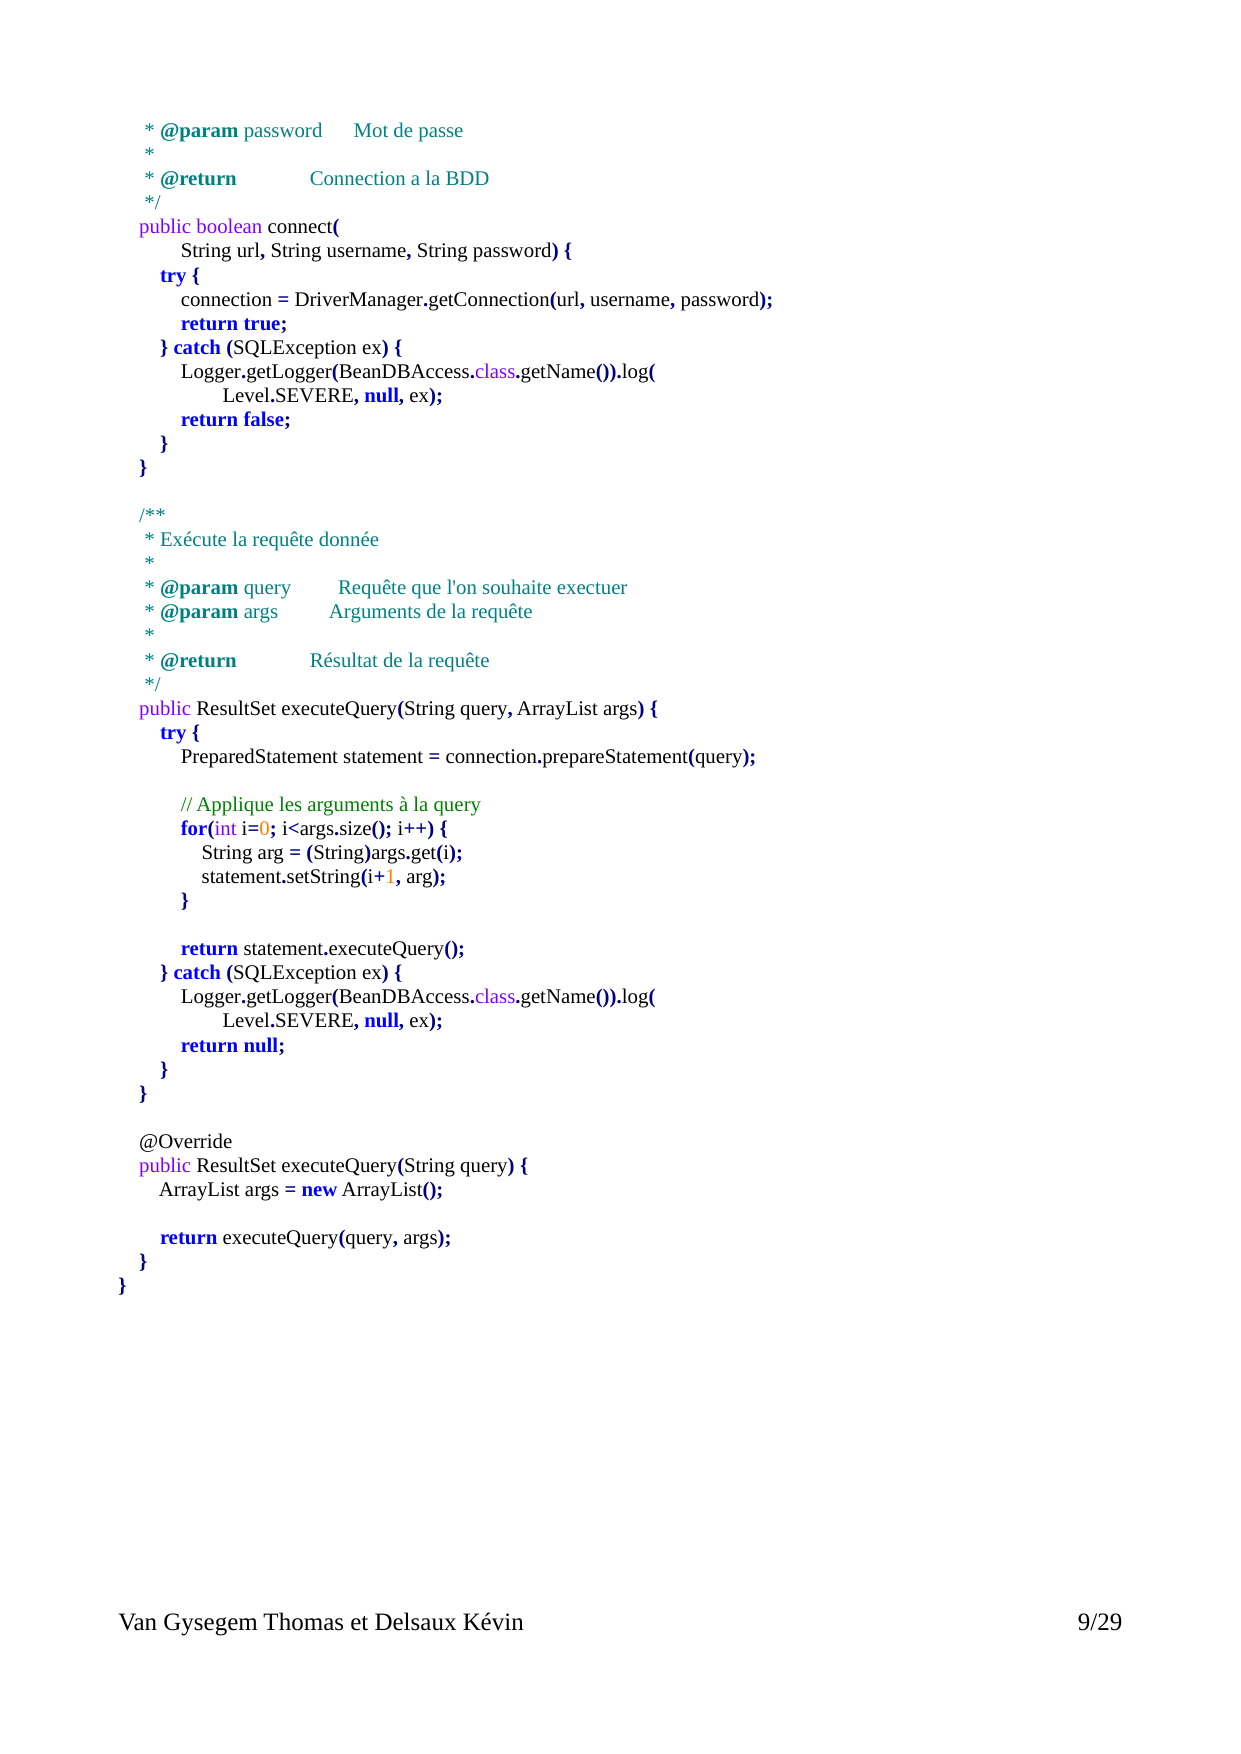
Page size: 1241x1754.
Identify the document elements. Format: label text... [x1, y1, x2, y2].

text */ [118, 672, 1122, 696]
text try { [118, 720, 1122, 744]
text public ResultSet executeQuery(String query, ArrayList args) { [118, 696, 1122, 720]
text /** [118, 503, 1122, 527]
text public ResultSet executeQuery(String query) { [118, 1153, 1122, 1177]
text * @param password Mot de passe [118, 118, 1122, 142]
text try { [118, 262, 1122, 287]
text * @param args Arguments de la requête [118, 599, 1122, 623]
text statement.setString(i+1, arg); [118, 864, 1122, 888]
text } catch (SQLException ex) { [118, 335, 1122, 359]
text connection = DriverManager.getConnection(url, username, password); [118, 287, 1122, 311]
text PreparedStatement statement = connection.prepareStatement(query); [118, 744, 1122, 768]
text for(int i=0; i<args.size(); i++) { [118, 816, 1122, 840]
text return false; [118, 407, 1122, 431]
text * @param query Requête que l'on souhaite exectuer [118, 575, 1122, 599]
text } [118, 1273, 1122, 1297]
text } [118, 455, 1122, 479]
text Level.SEVERE, null, ex); [118, 1008, 1122, 1032]
text String arg = (String)args.get(i); [118, 840, 1122, 864]
text return null; [118, 1032, 1122, 1057]
text * @return Résultat de la requête [118, 647, 1122, 672]
text return true; [118, 311, 1122, 335]
text String url, String username, String password) { [118, 238, 1122, 262]
text * [118, 142, 1122, 166]
text */ [118, 190, 1122, 214]
text * [118, 551, 1122, 575]
text ArrayList args = new ArrayList(); [118, 1177, 1122, 1201]
text @Override [118, 1129, 1122, 1153]
text * @return Connection a la BDD [118, 166, 1122, 190]
text // Applique les arguments à la query [118, 792, 1122, 816]
text } catch (SQLException ex) { [118, 960, 1122, 984]
text } [118, 888, 1122, 912]
text } [118, 431, 1122, 455]
text * Exécute la requête donnée [118, 527, 1122, 551]
text public boolean connect( [118, 214, 1122, 238]
text } [118, 1249, 1122, 1273]
text Level.SEVERE, null, ex); [118, 383, 1122, 407]
text return statement.executeQuery(); [118, 936, 1122, 960]
text } [118, 1081, 1122, 1105]
text Logger.getLogger(BeanDBAccess.class.getName()).log( [118, 984, 1122, 1008]
text return executeQuery(query, args); [118, 1225, 1122, 1249]
text * [118, 623, 1122, 647]
text Logger.getLogger(BeanDBAccess.class.getName()).log( [118, 359, 1122, 383]
text } [118, 1057, 1122, 1081]
